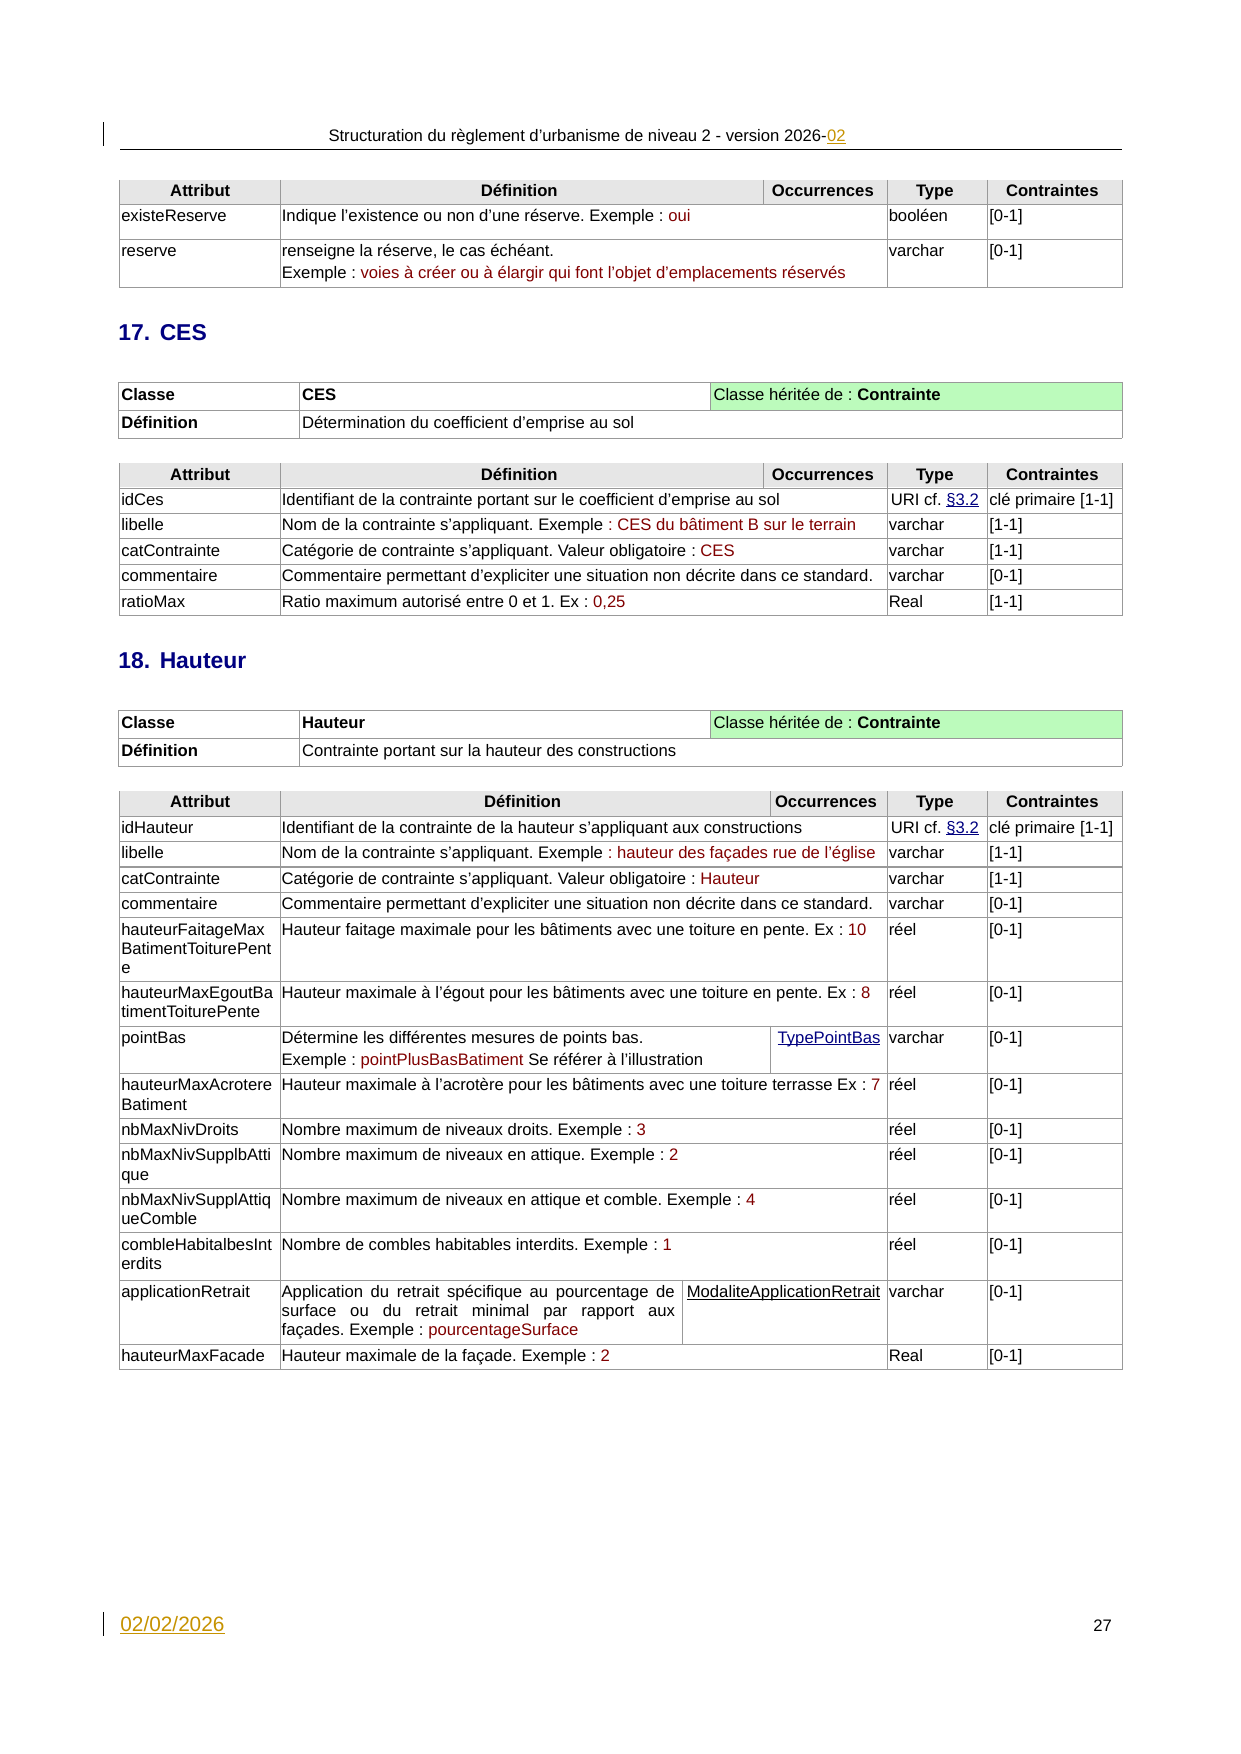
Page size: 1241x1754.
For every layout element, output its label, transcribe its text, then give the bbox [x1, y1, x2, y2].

table_cell clé primaire [1-1] [988, 817, 1122, 841]
table_cell ‍commentaire [120, 565, 280, 589]
table_cell Nombre maximum de niveaux en attique. Exemple : 2 [281, 1144, 887, 1188]
table_cell réel [888, 982, 987, 1026]
table_cell Real [888, 590, 987, 614]
table_cell libelle [120, 842, 280, 866]
table_cell réel [888, 1074, 987, 1118]
table_cell nbMaxNivDroits [120, 1119, 280, 1143]
table_header Contraintes [988, 180, 1122, 204]
table_cell [0-1] [988, 565, 1122, 589]
table_cell clé primaire [1-1] [988, 489, 1122, 513]
table_cell URI cf. §3.2 [888, 817, 987, 841]
table_cell renseigne la réserve, le cas échéant. Exemple : voies à créer ou à élargir qui font l’objet d’emplacements réservés [281, 240, 887, 287]
table_cell nbMaxNivSupplbAttique [120, 1144, 280, 1188]
table_cell [0-1] [988, 205, 1122, 239]
table_cell [0-1] [988, 1281, 1122, 1343]
table_cell existeReserve [120, 205, 280, 239]
table_cell Nom de la contrainte s’appliquant. Exemple : hauteur des façades rue de l’église [281, 842, 887, 866]
table_cell reserve [120, 240, 280, 287]
table_cell combleHabitalbesInterdits [120, 1233, 280, 1280]
table_cell Real [888, 1345, 987, 1369]
table_header Occurrences [764, 463, 887, 487]
table_header Contraintes [988, 791, 1122, 816]
table_cell Détermination du coefficient d’emprise au sol [300, 411, 1122, 438]
table_header Attribut [120, 791, 280, 816]
table_cell hauteurMaxEgoutBatimentToiturePente [120, 982, 280, 1026]
table_cell pointBas [120, 1027, 280, 1073]
table_header Occurrences [764, 180, 887, 204]
table_cell Nombre maximum de niveaux en attique et comble. Exemple : 4 [281, 1189, 887, 1232]
table_header Hauteur [300, 711, 710, 738]
table_cell varchar [888, 240, 987, 287]
table_cell [0-1] [988, 1027, 1122, 1073]
table_cell ratioMax [120, 590, 280, 614]
table_cell réel [888, 1189, 987, 1232]
table_header Classe héritée de : Contrainte [711, 383, 1122, 410]
table_header Classe [119, 383, 299, 410]
table_header Définition [281, 180, 763, 204]
table_cell Contrainte portant sur la hauteur des constructions [300, 739, 1122, 766]
table_cell [0-1] [988, 918, 1122, 981]
table_cell [0-1] [988, 1233, 1122, 1280]
table_cell réel [888, 1144, 987, 1188]
table_cell [0-1] [988, 1345, 1122, 1369]
table_cell réel [888, 918, 987, 981]
table_cell varchar [888, 514, 987, 538]
table_cell idHauteur [120, 817, 280, 841]
table_cell hauteurMaxAcrotereBatiment [120, 1074, 280, 1118]
table_cell Hauteur faitage maximale pour les bâtiments avec une toiture en pente. Ex : 10 [281, 918, 887, 981]
table_cell varchar [888, 868, 987, 892]
table_cell ModaliteApplicationRetrait [683, 1281, 887, 1343]
table_cell Indique l’existence ou non d’une réserve. Exemple : oui [281, 205, 887, 239]
table_cell varchar [888, 565, 987, 589]
table_cell idCes [120, 489, 280, 513]
table_header Attribut [120, 180, 280, 204]
table_cell [1-1] [988, 590, 1122, 614]
table_cell varchar [888, 893, 987, 917]
table_header Attribut [120, 463, 280, 487]
table_header Définition [281, 791, 770, 816]
table_cell [1-1] [988, 842, 1122, 866]
table_cell booléen [888, 205, 987, 239]
table_header Type [888, 791, 987, 816]
table_cell Définition [119, 739, 299, 766]
table_cell [0-1] [988, 893, 1122, 917]
table_cell [0-1] [988, 1074, 1122, 1118]
table_header Occurrences [771, 791, 887, 816]
table_cell Catégorie de contrainte s’appliquant. Valeur obligatoire : CES [281, 539, 887, 564]
table_cell [1-1] [988, 539, 1122, 564]
table_cell Ratio maximum autorisé entre 0 et 1. Ex : 0,25 [281, 590, 887, 614]
table_cell [1-1] [988, 514, 1122, 538]
table_cell ‍commentaire [120, 893, 280, 917]
table_cell URI cf. §3.2 [888, 489, 987, 513]
table_cell réel [888, 1233, 987, 1280]
table_cell [0-1] [988, 1189, 1122, 1232]
table_header Définition [281, 463, 763, 487]
table_cell nbMaxNivSupplAttiqueComble [120, 1189, 280, 1232]
table_header Classe [119, 711, 299, 738]
table_cell libelle [120, 514, 280, 538]
table_cell Hauteur maximale de la façade. Exemple : 2 [281, 1345, 887, 1369]
table_cell Catégorie de contrainte s’appliquant. Valeur obligatoire : Hauteur [281, 868, 887, 892]
table_cell Nombre maximum de niveaux droits. Exemple : 3 [281, 1119, 887, 1143]
table_cell [0-1] [988, 1119, 1122, 1143]
table_cell Définition [119, 411, 299, 438]
table_cell Hauteur maximale à l’égout pour les bâtiments avec une toiture en pente. Ex : 8 [281, 982, 887, 1026]
subtitle Hauteur [118, 647, 1122, 673]
table_cell Identifiant de la contrainte portant sur le coefficient d’emprise au sol [281, 489, 887, 513]
table_cell varchar [888, 842, 987, 866]
table_header Classe héritée de : Contrainte [711, 711, 1122, 738]
table_header CES [300, 383, 710, 410]
table_cell Détermine les différentes mesures de points bas. Exemple : pointPlusBasBatiment Se référer à l’illustration [281, 1027, 770, 1073]
table_cell hauteurMaxFacade [120, 1345, 280, 1369]
table_cell varchar [888, 1027, 987, 1073]
table_cell Identifiant de la contrainte de la hauteur s’appliquant aux constructions [281, 817, 887, 841]
table_cell [0-1] [988, 1144, 1122, 1188]
table_cell catContrainte [120, 868, 280, 892]
table_cell Nombre de combles habitables interdits. Exemple : 1 [281, 1233, 887, 1280]
table_cell Commentaire permettant d’expliciter une situation non décrite dans ce standard. [281, 565, 887, 589]
table_cell varchar [888, 1281, 987, 1343]
table_cell catContrainte [120, 539, 280, 564]
table_cell Application du retrait spécifique au pourcentage de surface ou du retrait minimal par rapport aux façades. Exemple : pourcentageSurface [281, 1281, 682, 1343]
table_cell Nom de la contrainte s’appliquant. Exemple : CES du bâtiment B sur le terrain [281, 514, 887, 538]
table_cell [0-1] [988, 982, 1122, 1026]
table_cell TypePointBas [771, 1027, 887, 1073]
table_cell applicationRetrait [120, 1281, 280, 1343]
table_header Type [888, 180, 987, 204]
table_cell varchar [888, 539, 987, 564]
table_header Type [888, 463, 987, 487]
table_cell Commentaire permettant d’expliciter une situation non décrite dans ce standard. [281, 893, 887, 917]
table_cell [1-1] [988, 868, 1122, 892]
table_cell [0-1] [988, 240, 1122, 287]
table_header Contraintes [988, 463, 1122, 487]
table_cell Hauteur maximale à l’acrotère pour les bâtiments avec une toiture terrasse Ex : 7 [281, 1074, 887, 1118]
table_cell réel [888, 1119, 987, 1143]
subtitle CES [118, 319, 1122, 345]
table_cell hauteurFaitageMaxBatimentToiturePente [120, 918, 280, 981]
